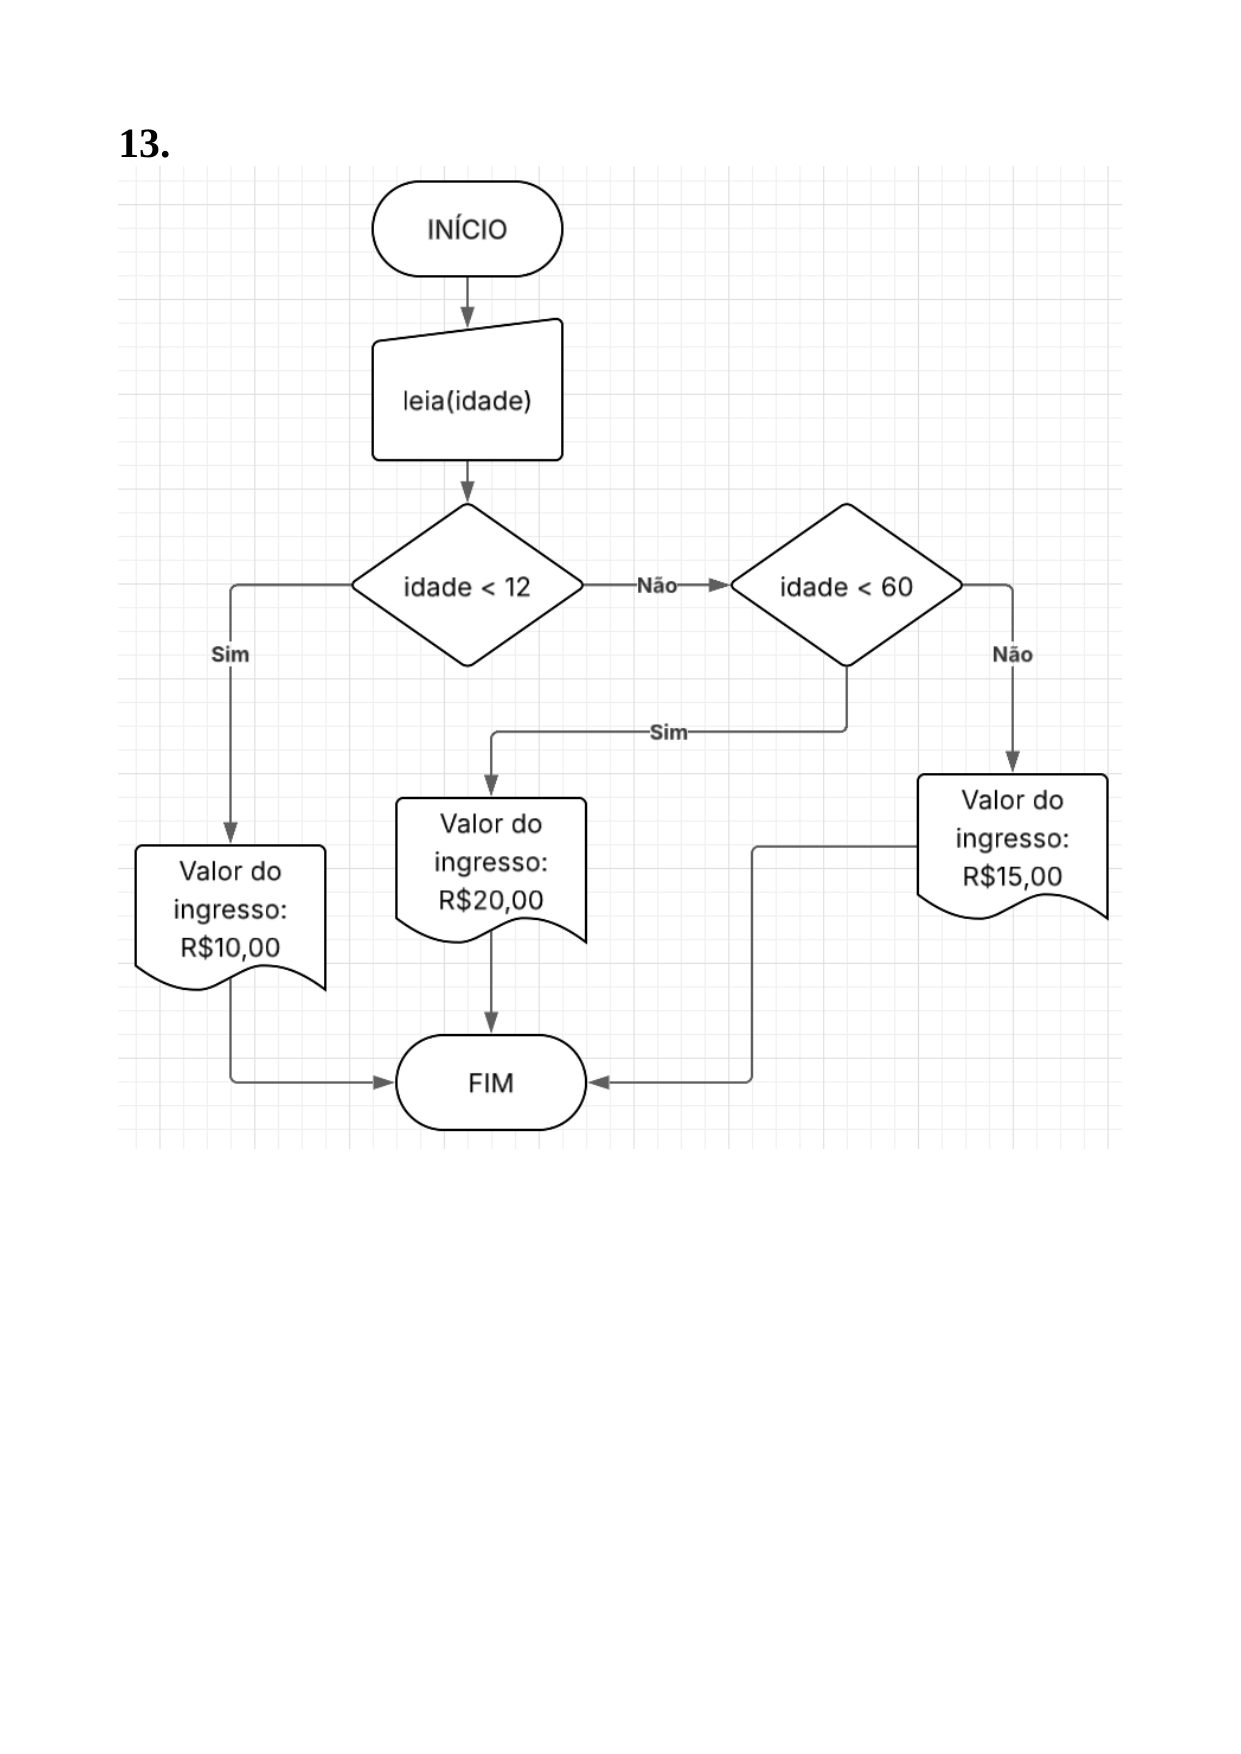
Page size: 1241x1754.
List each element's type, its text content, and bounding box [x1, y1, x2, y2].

picture [118, 166, 1123, 1149]
text 13. [118, 118, 1122, 166]
